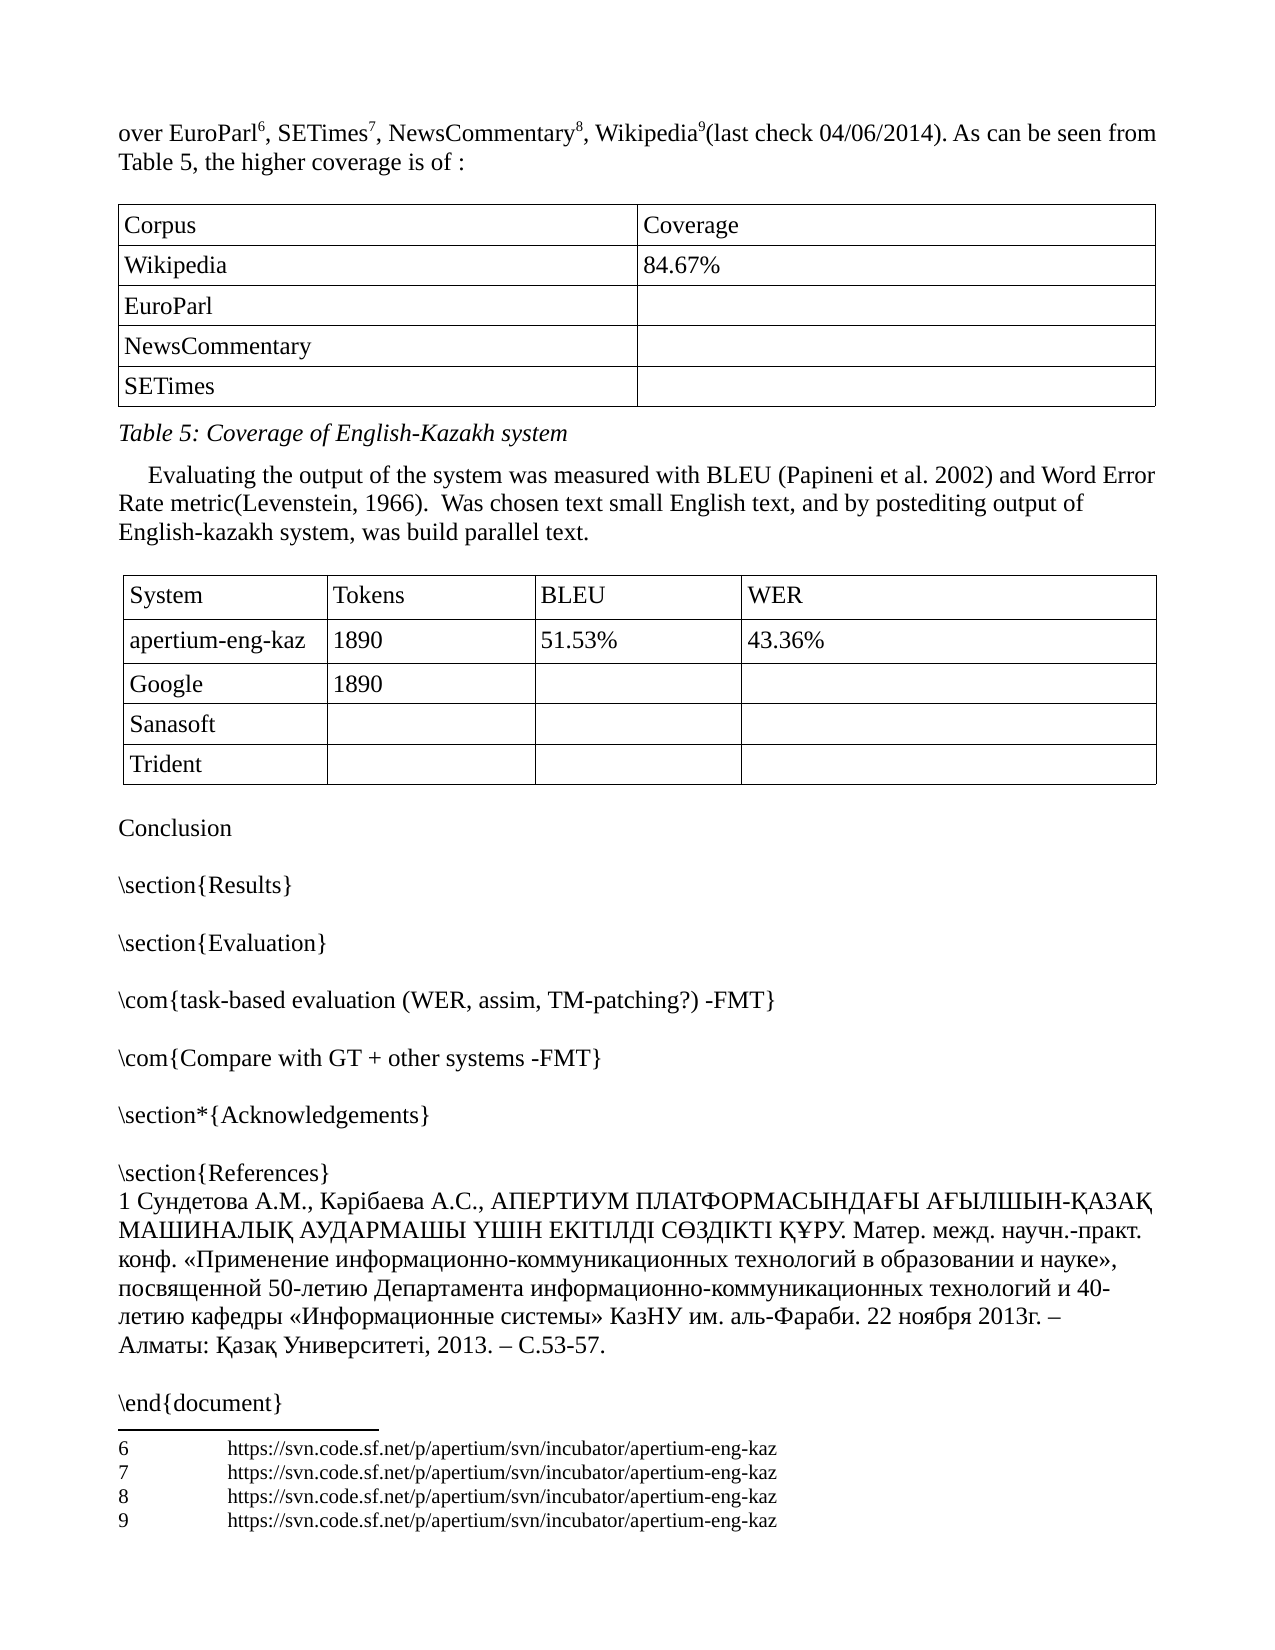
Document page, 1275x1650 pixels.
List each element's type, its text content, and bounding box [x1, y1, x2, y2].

table_cell [328, 704, 535, 743]
table_cell [638, 286, 1155, 325]
table_cell [328, 745, 535, 784]
text Evaluating the output of the system was measured with BLEU (Papineni et al. 2002) and Word Error Rate metric(Levenstein, 1966). Was chosen text small English text, and by postediting output of English-kazakh system, was build parallel text. [118, 460, 1157, 546]
table_cell [638, 367, 1155, 406]
text Table 5: Coverage of English-Kazakh system [118, 418, 1157, 447]
table_cell [536, 664, 741, 703]
text \section{References} [118, 1158, 1157, 1186]
table_cell 1890 [328, 664, 535, 703]
table_header Coverage [638, 205, 1155, 245]
text https://svn.code.sf.net/p/apertium/svn/incubator/apertium-eng-kaz [118, 1460, 1157, 1484]
table_cell 51.53% [536, 620, 741, 663]
table_cell 84.67% [638, 246, 1155, 285]
table_cell [742, 704, 1156, 743]
text 1 Сундетова А.М., Кәрібаева А.С., АПЕРТИУМ ПЛАТФОРМАСЫНДАҒЫ АҒЫЛШЫН-ҚАЗАҚ МАШИНАЛЫҚ АУДАРМАШЫ ҮШІН ЕКІТІЛДІ СӨЗДІКТІ ҚҰРУ. Матер. межд. научн.-практ. конф. «Применение информационно-коммуникационных технологий в образовании и науке», посвященной 50-летию Департамента информационно-коммуникационных технологий и 40-летию кафедры «Информационные системы» КазНУ им. аль-Фараби. 22 ноября 2013г. – Алматы: Қазақ Университеті, 2013. – С.53-57. [118, 1186, 1157, 1359]
table_cell 1890 [328, 620, 535, 663]
text \section{Evaluation} [118, 928, 1157, 956]
table_cell 43.36% [742, 620, 1156, 663]
text \com{Compare with GT + other systems -FMT} [118, 1043, 1157, 1071]
table_cell [742, 745, 1156, 784]
text https://svn.code.sf.net/p/apertium/svn/incubator/apertium-eng-kaz [118, 1436, 1157, 1460]
table_cell SETimes [119, 367, 637, 406]
table_cell Trident [124, 745, 327, 784]
text https://svn.code.sf.net/p/apertium/svn/incubator/apertium-eng-kaz [118, 1508, 1157, 1532]
text \section*{Acknowledgements} [118, 1100, 1157, 1129]
table_cell Sanasoft [124, 704, 327, 743]
text \end{document} [118, 1388, 1157, 1416]
table_header Tokens [328, 576, 535, 619]
table_cell Wikipedia [119, 246, 637, 285]
table_cell Google [124, 664, 327, 703]
text Conclusion [118, 813, 1157, 841]
table_cell [536, 745, 741, 784]
table_header BLEU [536, 576, 741, 619]
table_cell [638, 326, 1155, 366]
table_cell [742, 664, 1156, 703]
text https://svn.code.sf.net/p/apertium/svn/incubator/apertium-eng-kaz [118, 1484, 1157, 1508]
table_header Corpus [119, 205, 637, 245]
table_cell NewsCommentary [119, 326, 637, 366]
text \com{task-based evaluation (WER, assim, TM-patching?) -FMT} [118, 985, 1157, 1014]
table_cell EuroParl [119, 286, 637, 325]
table_header WER [742, 576, 1156, 619]
text \section{Results} [118, 870, 1157, 899]
table_header System [124, 576, 327, 619]
table_cell apertium-eng-kaz [124, 620, 327, 663]
table_cell [536, 704, 741, 743]
text over EuroParl, SETimes, NewsCommentary, Wikipedia(last check 04/06/2014). As can be seen from Table 5, the higher coverage is of : [118, 118, 1157, 176]
